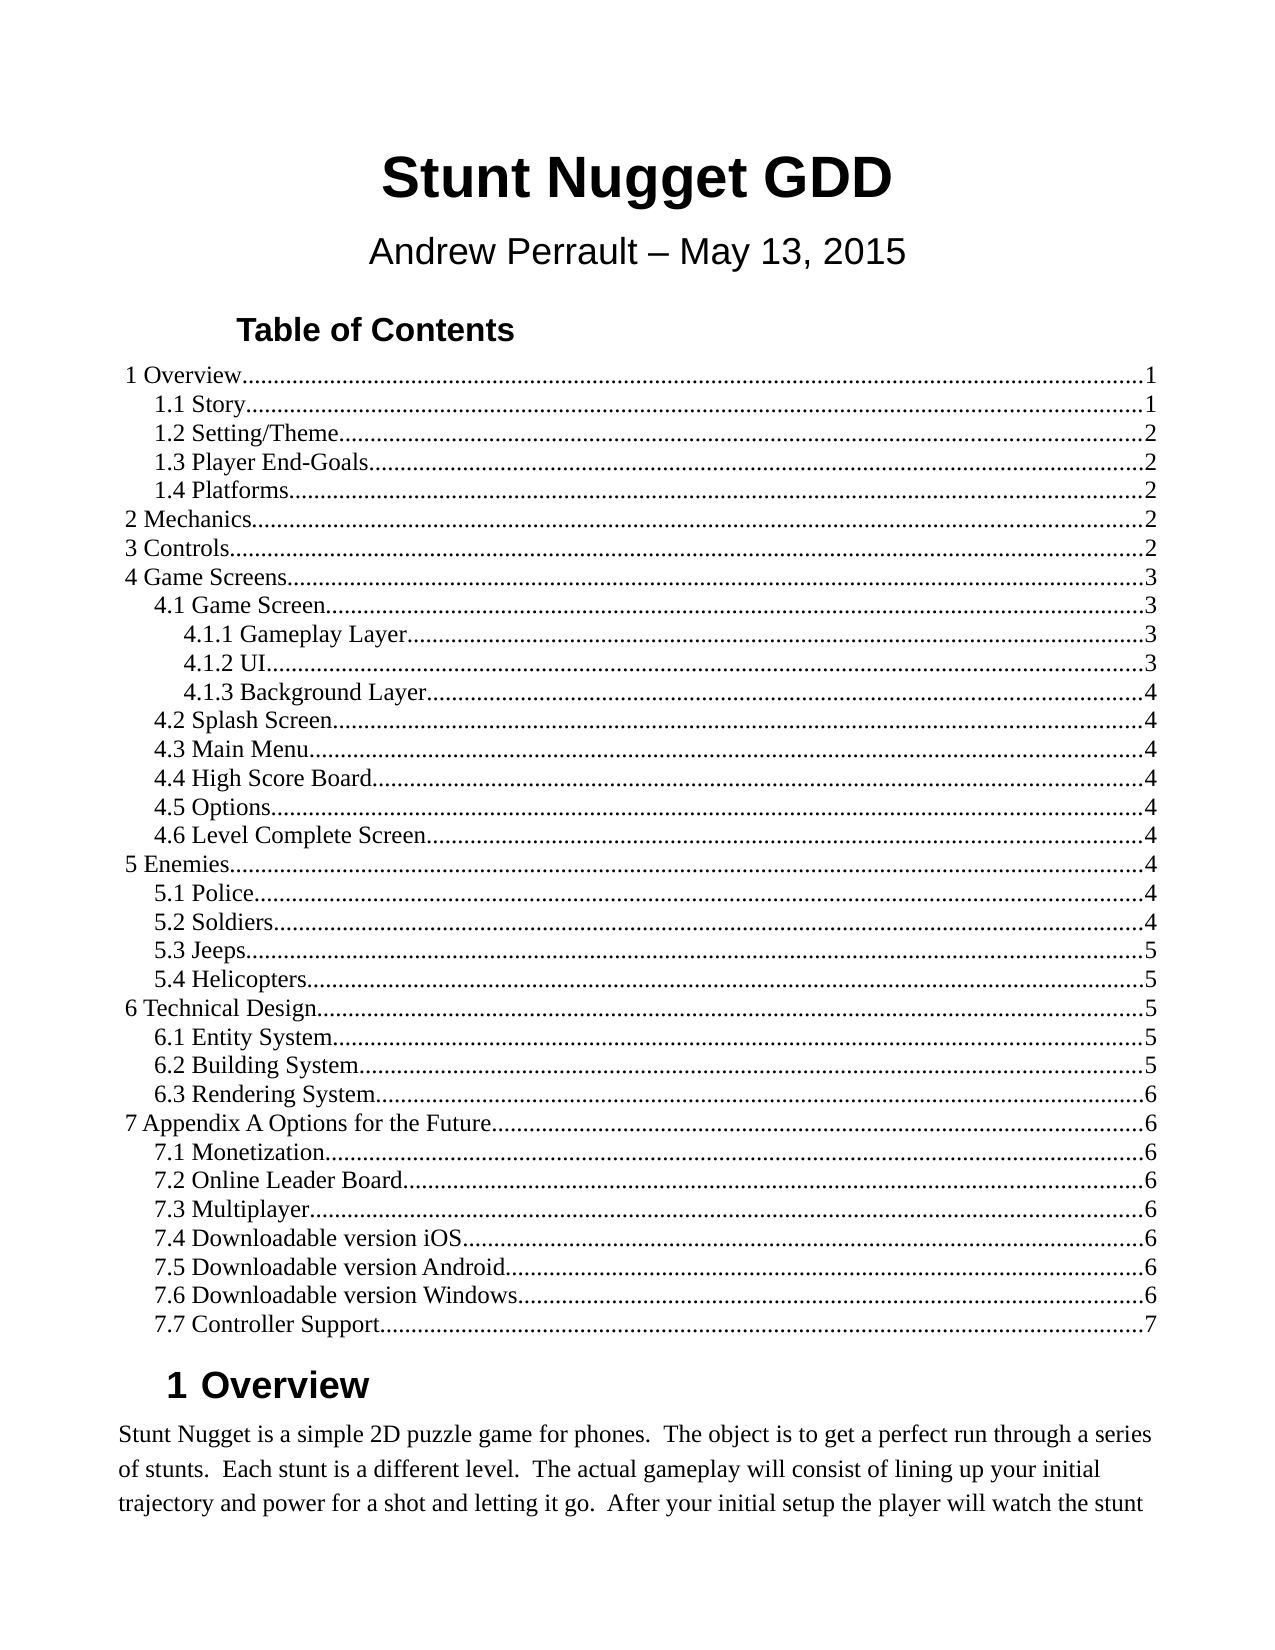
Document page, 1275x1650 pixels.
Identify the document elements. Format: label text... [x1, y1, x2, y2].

text 5.2 Soldiers 4 [148, 907, 1157, 936]
text 7.5 Downloadable version Android 6 [148, 1252, 1157, 1281]
text 4 Game Screens 3 [118, 562, 1157, 591]
text 4.3 Main Menu 4 [148, 734, 1157, 763]
text 7.1 Monetization 6 [148, 1137, 1157, 1166]
text 5.1 Police 4 [148, 878, 1157, 907]
text 1.4 Platforms 2 [148, 476, 1157, 504]
text 4.1.3 Background Layer 4 [177, 677, 1157, 706]
text 1.1 Story 1 [148, 389, 1157, 418]
text 1.3 Player End-Goals 2 [148, 447, 1157, 476]
subtitle Andrew Perrault – May 13, 2015 [118, 229, 1157, 272]
subtitle Overview [156, 1363, 1157, 1407]
text 6.1 Entity System 5 [148, 1022, 1157, 1051]
text 4.1 Game Screen 3 [148, 591, 1157, 619]
text 6.3 Rendering System 6 [148, 1079, 1157, 1108]
text 7.4 Downloadable version iOS 6 [148, 1223, 1157, 1252]
text 5.4 Helicopters 5 [148, 964, 1157, 993]
text 2 Mechanics 2 [118, 504, 1157, 533]
text Stunt Nugget is a simple 2D puzzle game for phones. The object is to get a perfect run through a series of stunts. Each stunt is a different level. The actual gameplay will consist of lining up your initial trajectory and power for a shot and letting it go. After your initial setup the player will watch the stunt [118, 1419, 1157, 1517]
text 4.4 High Score Board 4 [148, 763, 1157, 792]
text 4.5 Options 4 [148, 792, 1157, 821]
text 5 Enemies 4 [118, 849, 1157, 878]
text 4.1.2 UI 3 [177, 648, 1157, 677]
text 1.2 Setting/Theme 2 [148, 418, 1157, 447]
text 5.3 Jeeps 5 [148, 936, 1157, 964]
text 7 Appendix A Options for the Future 6 [118, 1108, 1157, 1137]
text 7.6 Downloadable version Windows 6 [148, 1281, 1157, 1309]
text 3 Controls 2 [118, 533, 1157, 562]
text 4.6 Level Complete Screen 4 [148, 821, 1157, 849]
subtitle Table of Contents [236, 309, 1157, 348]
text 4.1.1 Gameplay Layer 3 [177, 619, 1157, 648]
text 1 Overview 1 [118, 361, 1157, 389]
text 7.2 Online Leader Board 6 [148, 1166, 1157, 1194]
text 4.2 Splash Screen 4 [148, 706, 1157, 734]
text 6.2 Building System 5 [148, 1051, 1157, 1079]
text 7.7 Controller Support 7 [148, 1309, 1157, 1338]
text 7.3 Multiplayer 6 [148, 1194, 1157, 1223]
title Stunt Nugget GDD [118, 143, 1157, 210]
text 6 Technical Design 5 [118, 993, 1157, 1022]
